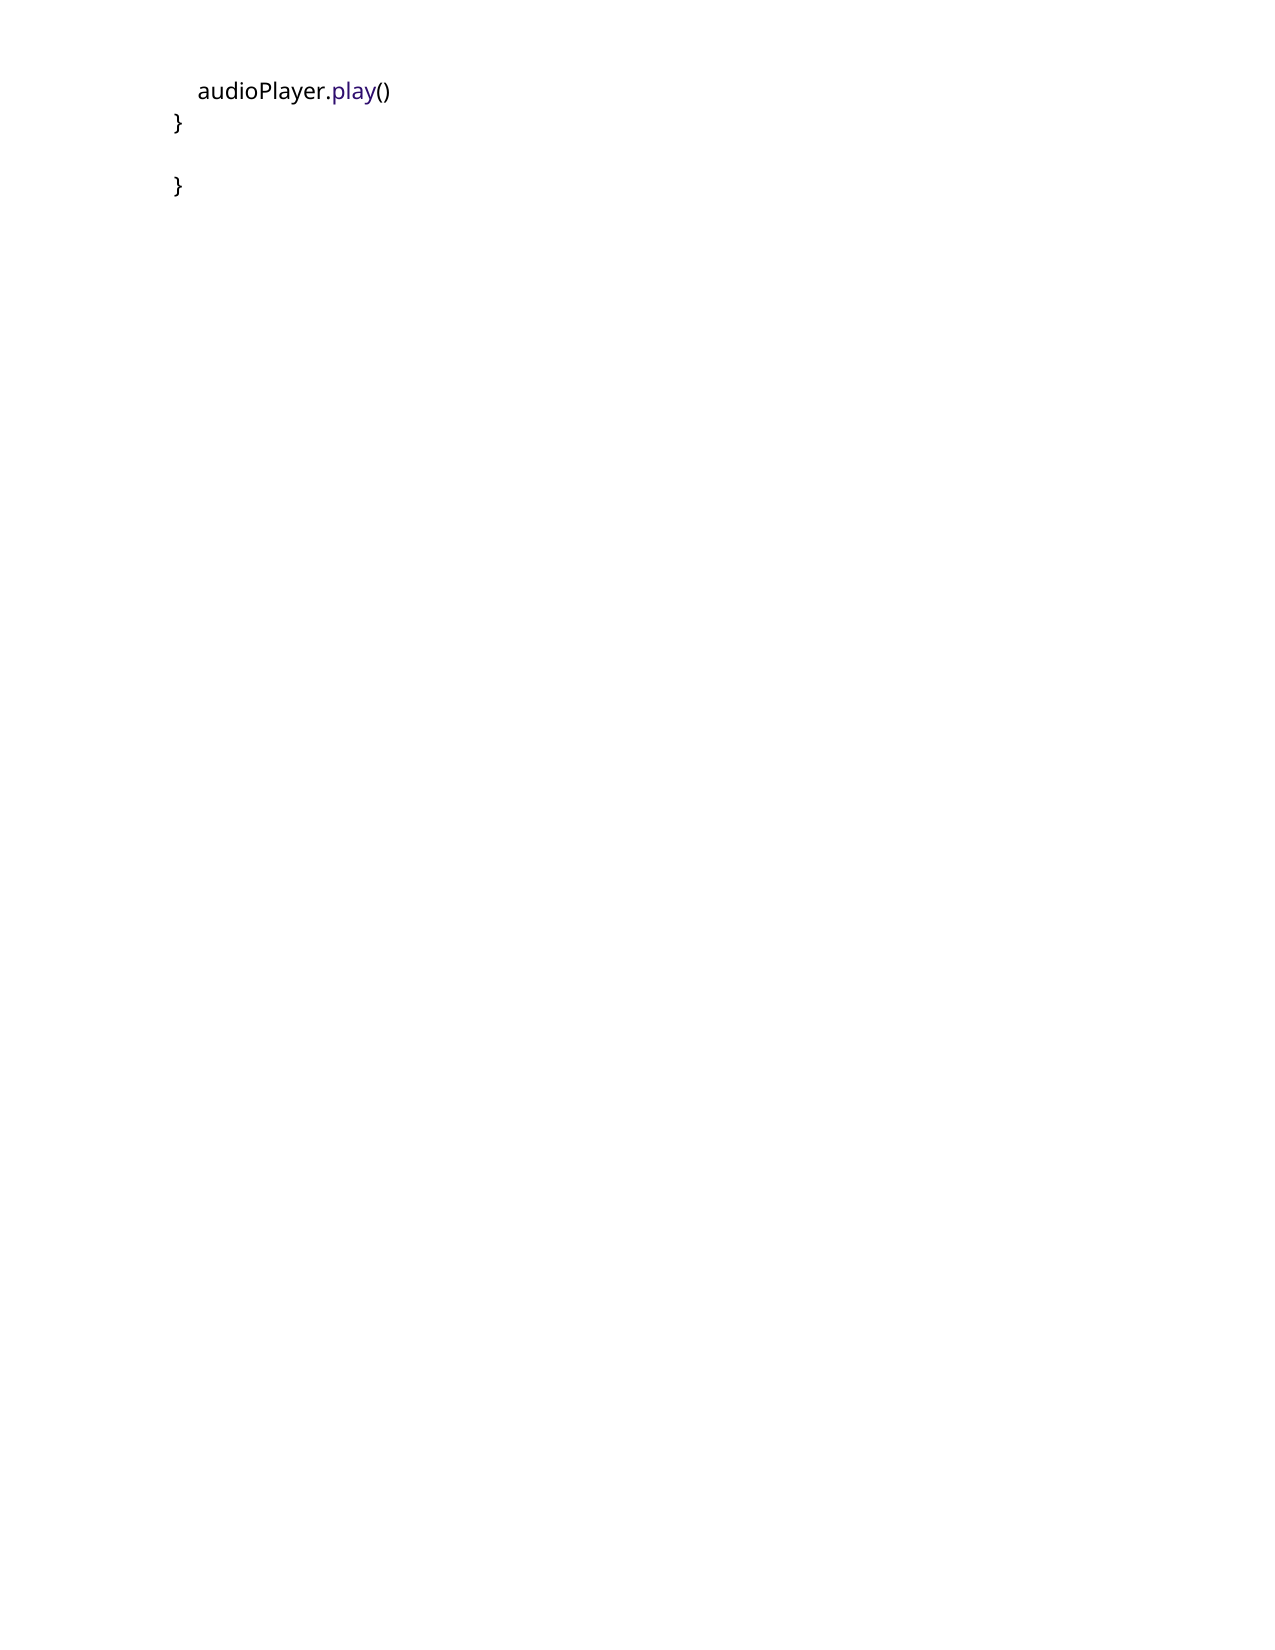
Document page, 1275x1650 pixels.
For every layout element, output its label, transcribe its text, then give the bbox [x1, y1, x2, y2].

text audioPlayer.play() [150, 75, 1125, 106]
text } [150, 169, 1125, 200]
text } [150, 106, 1125, 137]
